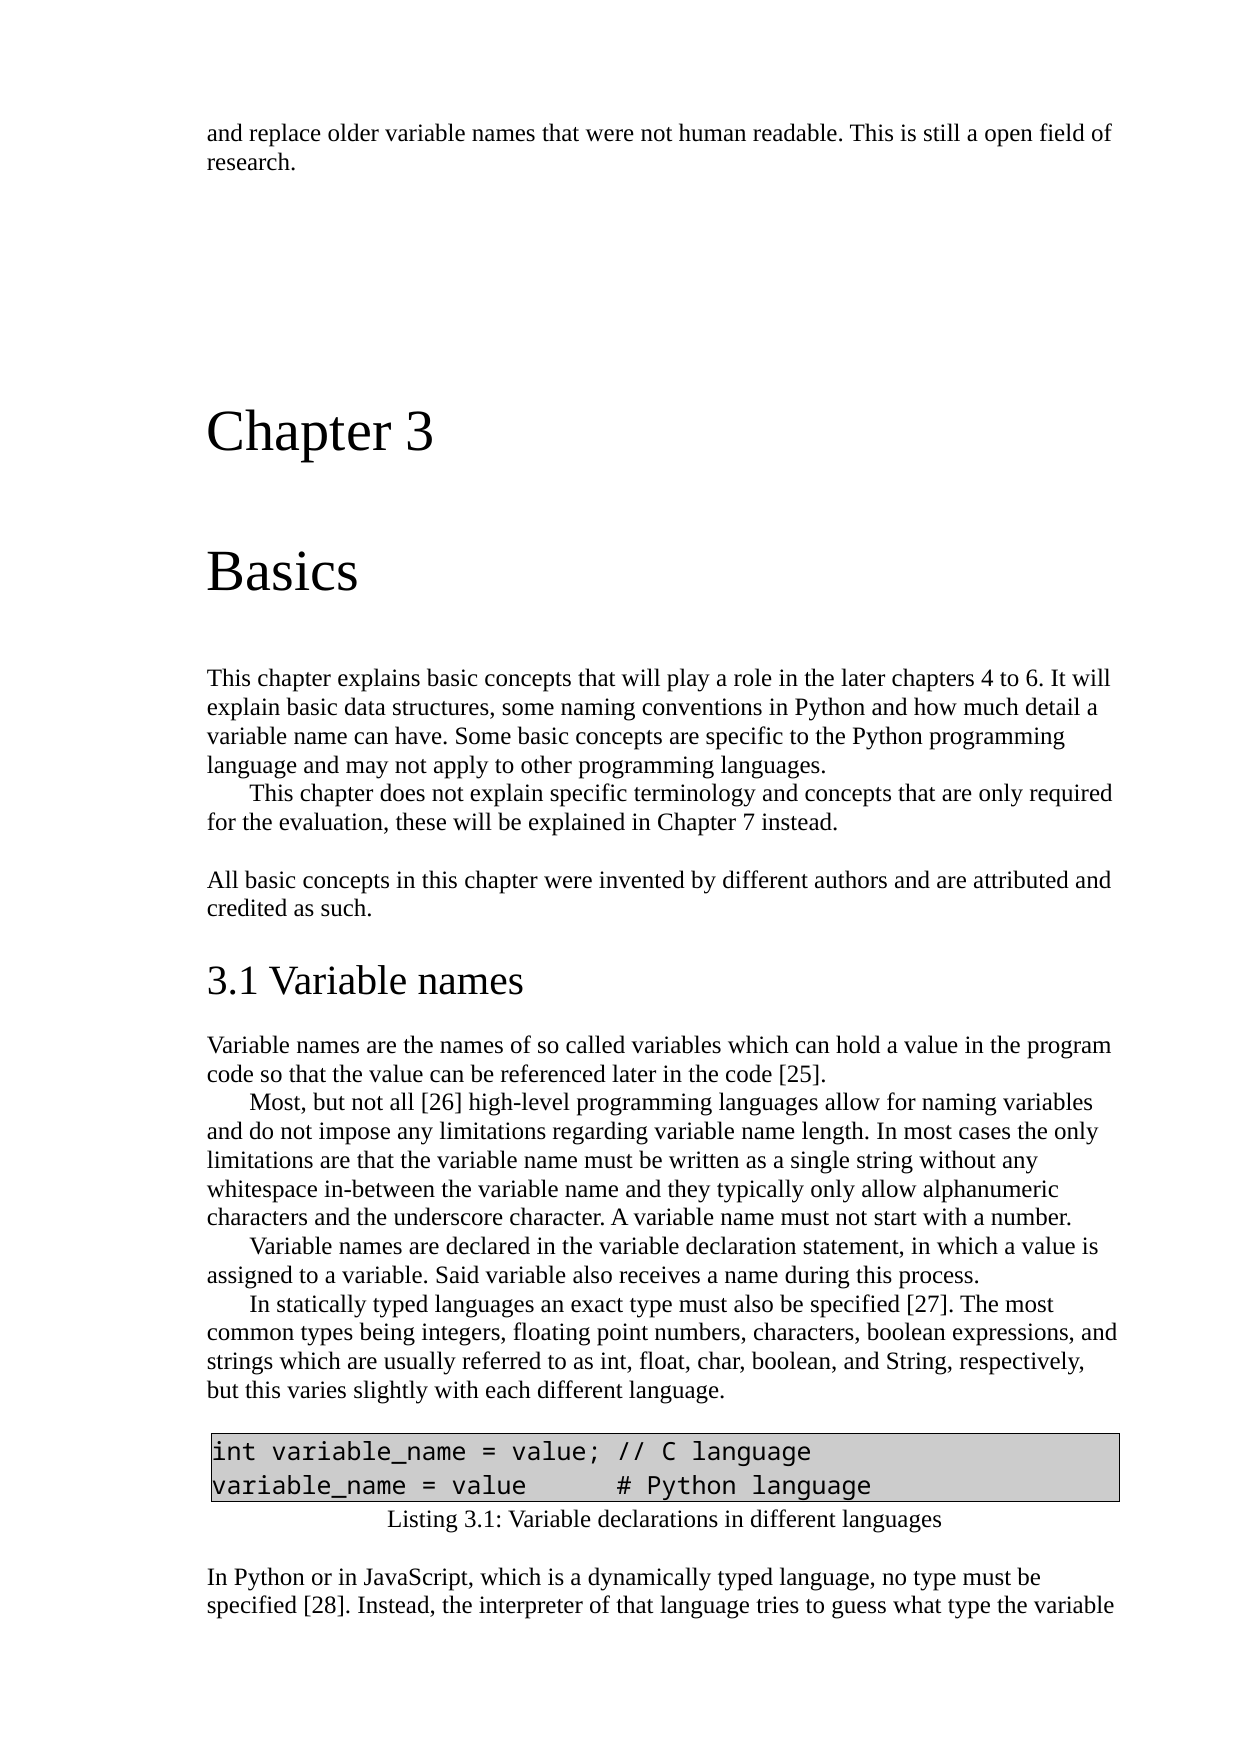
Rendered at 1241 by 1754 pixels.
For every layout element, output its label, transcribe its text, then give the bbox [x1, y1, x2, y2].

text All basic concepts in this chapter were invented by different authors and are attributed and credited as such. [207, 865, 1122, 922]
text Variable names are the names of so called variables which can hold a value in the program code so that the value can be referenced later in the code [25]. [207, 1030, 1122, 1087]
subtitle 3.1 Variable names [207, 955, 1122, 1003]
subtitle Basics [207, 536, 1122, 603]
text In statically typed languages an exact type must also be specified [27]. The most common types being integers, floating point numbers, characters, boolean expressions, and strings which are usually referred to as int, float, char, boolean, and String, respectively, but this varies slightly with each different language. [207, 1289, 1122, 1404]
text Variable names are declared in the variable declaration statement, in which a value is assigned to a variable. Said variable also receives a name during this process. [207, 1231, 1122, 1289]
text and replace older variable names that were not human readable. This is still a open field of research. [207, 118, 1122, 176]
text In Python or in JavaScript, which is a dynamically typed language, no type must be specified [28]. Instead, the interpreter of that language tries to guess what type the variable [207, 1562, 1122, 1619]
text Listing 3.1: Variable declarations in different languages [207, 1504, 1122, 1533]
text This chapter explains basic concepts that will play a role in the later chapters 4 to 6. It will explain basic data structures, some naming conventions in Python and how much detail a variable name can have. Some basic concepts are specific to the Python programming language and may not apply to other programming languages. [207, 663, 1122, 778]
text This chapter does not explain specific terminology and concepts that are only required for the evaluation, these will be explained in Chapter 7 instead. [207, 778, 1122, 836]
text Chapter 3 [207, 396, 1122, 463]
text Most, but not all [26] high-level programming languages allow for naming variables and do not impose any limitations regarding variable name length. In most cases the only limitations are that the variable name must be written as a single string without any whitespace in-between the variable name and they typically only allow alphanumeric characters and the underscore character. A variable name must not start with a number. [207, 1087, 1122, 1231]
